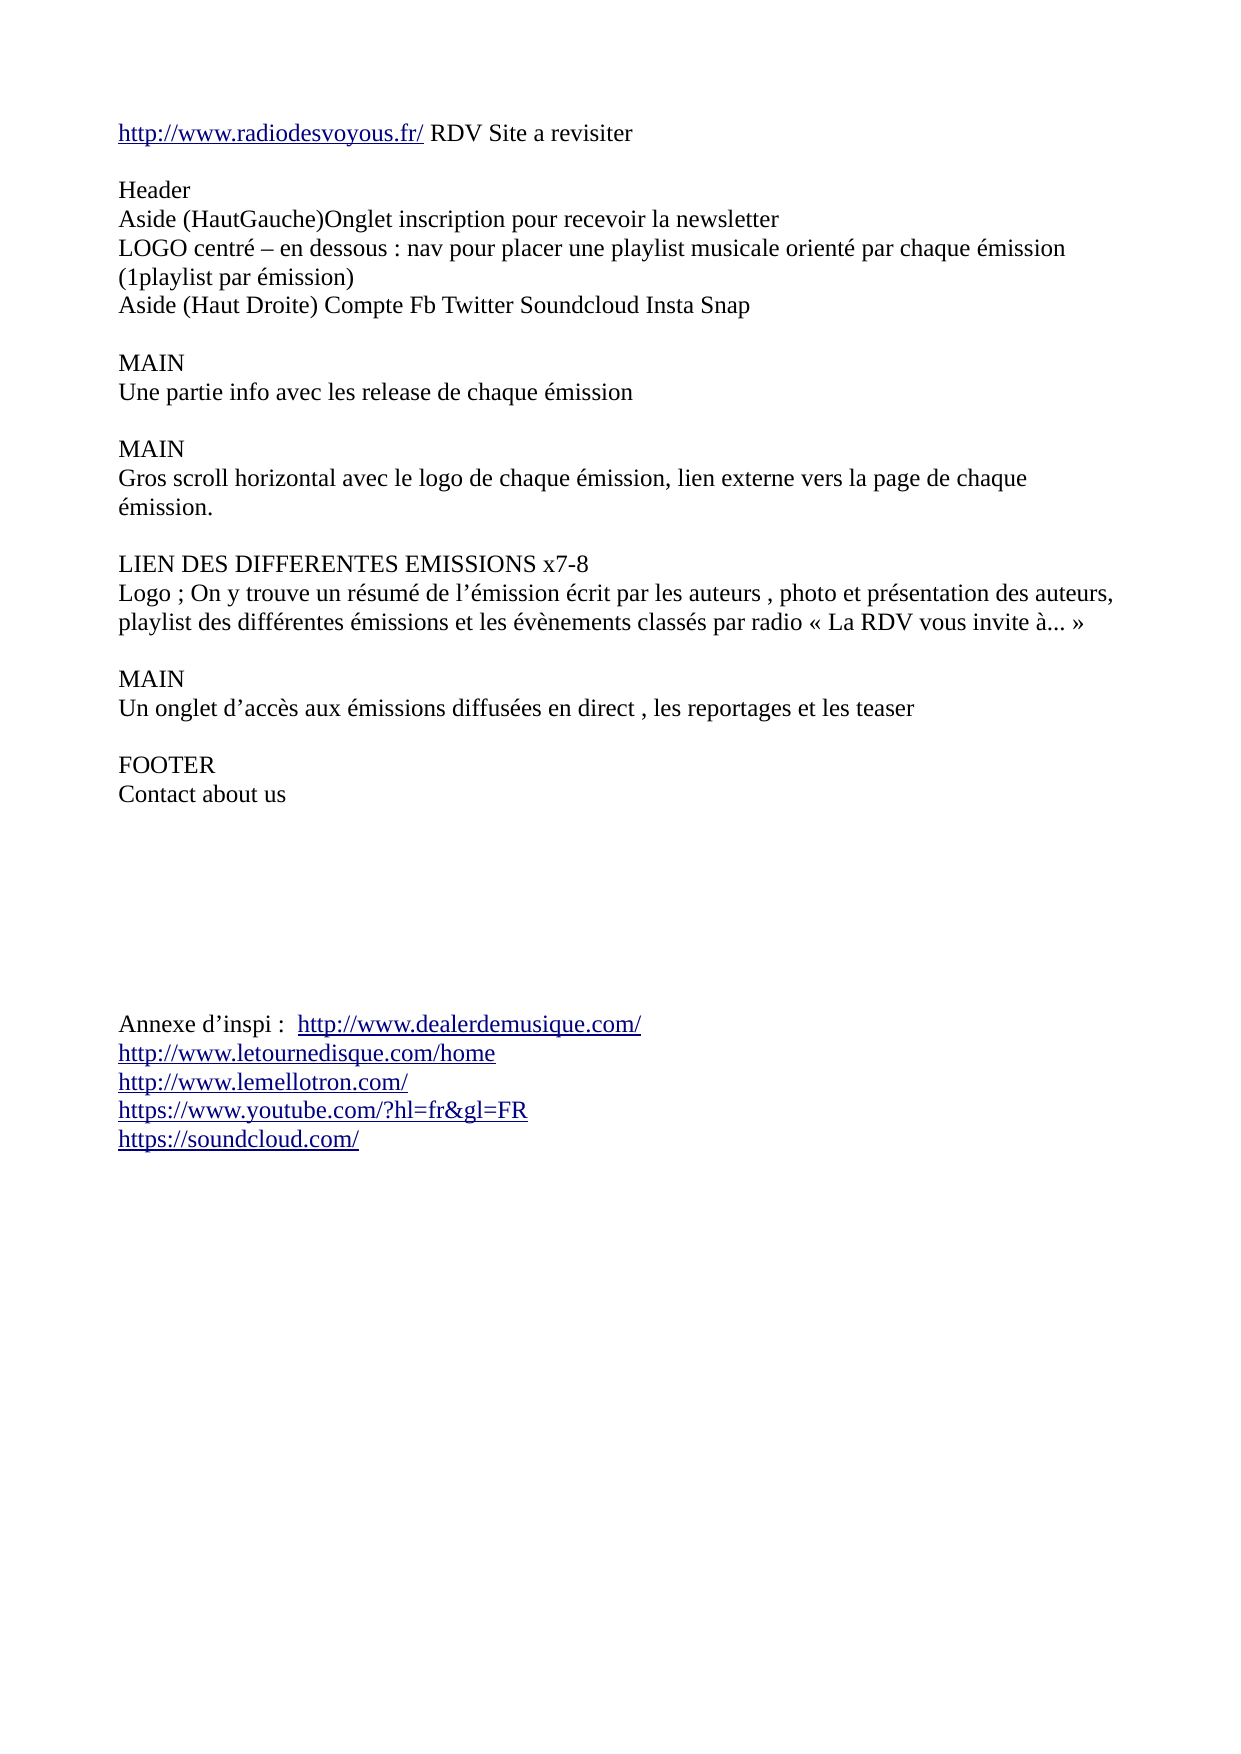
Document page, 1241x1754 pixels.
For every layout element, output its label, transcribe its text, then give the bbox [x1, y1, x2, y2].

text Aside (HautGauche)Onglet inscription pour recevoir la newsletter [118, 204, 1122, 233]
text https://soundcloud.com/ [118, 1124, 1122, 1153]
text Une partie info avec les release de chaque émission [118, 377, 1122, 406]
text http://www.letournedisque.com/home [118, 1038, 1122, 1067]
text https://www.youtube.com/?hl=fr&gl=FR [118, 1096, 1122, 1124]
text FOOTER [118, 751, 1122, 779]
text Header [118, 176, 1122, 204]
text Gros scroll horizontal avec le logo de chaque émission, lien externe vers la page de chaque émission. [118, 463, 1122, 521]
text LOGO centré – en dessous : nav pour placer une playlist musicale orienté par chaque émission (1playlist par émission) [118, 233, 1122, 291]
text http://www.lemellotron.com/ [118, 1067, 1122, 1096]
text Logo ; On y trouve un résumé de l’émission écrit par les auteurs , photo et présentation des auteurs, playlist des différentes émissions et les évènements classés par radio « La RDV vous invite à... » [118, 578, 1122, 636]
text MAIN [118, 664, 1122, 693]
text Un onglet d’accès aux émissions diffusées en direct , les reportages et les teaser [118, 693, 1122, 722]
text Contact about us [118, 779, 1122, 808]
text http://www.radiodesvoyous.fr/ RDV Site a revisiter [118, 118, 1122, 147]
text LIEN DES DIFFERENTES EMISSIONS x7-8 [118, 549, 1122, 578]
text Aside (Haut Droite) Compte Fb Twitter Soundcloud Insta Snap [118, 291, 1122, 319]
text MAIN [118, 348, 1122, 377]
text Annexe d’inspi : http://www.dealerdemusique.com/ [118, 1009, 1122, 1038]
text MAIN [118, 434, 1122, 463]
